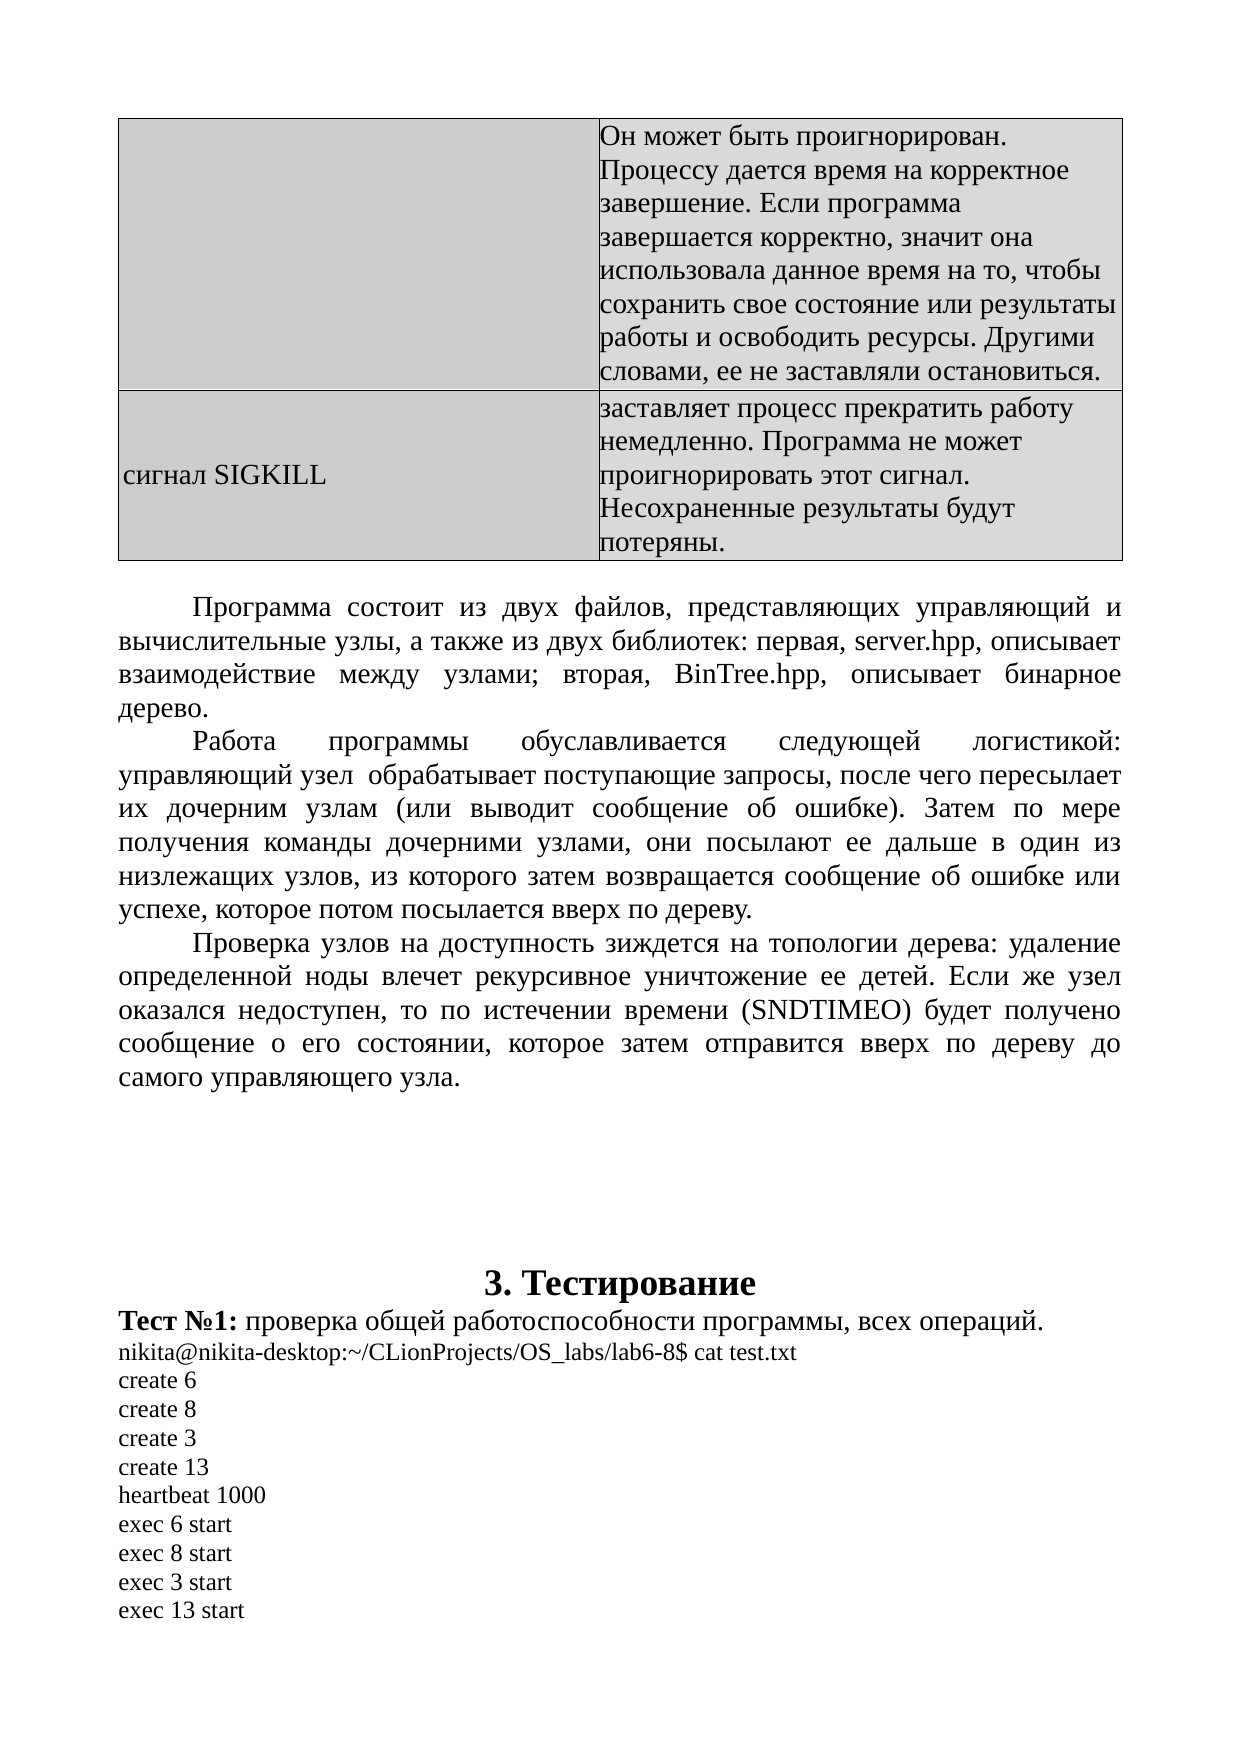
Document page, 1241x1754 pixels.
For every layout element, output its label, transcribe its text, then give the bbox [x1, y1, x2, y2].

table_cell сигнал SIGKILL [119, 391, 599, 560]
text nikita@nikita-desktop:~/CLionProjects/OS_labs/lab6-8$ cat test.txt [118, 1337, 1122, 1366]
text Проверка узлов на доступность зиждется на топологии дерева: удаление определенной ноды влечет рекурсивное уничтожение ее детей. Если же узел оказался недоступен, то по истечении времени (SNDTIMEO) будет получено сообщение о его состоянии, которое затем отправится вверх по дереву до самого управляющего узла. [118, 925, 1122, 1092]
text create 6 [118, 1366, 1122, 1394]
text create 8 [118, 1394, 1122, 1423]
table_cell заставляет процесс прекратить работу немедленно. Программа не может проигнорировать этот сигнал. Несохраненные результаты будут потеряны. [600, 391, 1122, 560]
text exec 8 start [118, 1538, 1122, 1567]
text 3. Тестирование [118, 1260, 1122, 1303]
text create 3 [118, 1423, 1122, 1452]
text exec 3 start [118, 1567, 1122, 1596]
table_cell Он может быть проигнорирован. Процессу дается время на корректное завершение. Если программа завершается корректно, значит она использовала данное время на то, чтобы сохранить свое состояние или результаты работы и освободить ресурсы. Другими словами, ее не заставляли остановиться. [600, 119, 1122, 389]
text exec 13 start [118, 1596, 1122, 1624]
text heartbeat 1000 [118, 1481, 1122, 1509]
text Тест №1: проверка общей работоспособности программы, всех операций. [118, 1303, 1122, 1337]
text exec 6 start [118, 1509, 1122, 1538]
text create 13 [118, 1452, 1122, 1481]
table_cell [119, 119, 599, 389]
text Программа состоит из двух файлов, представляющих управляющий и вычислительные узлы, а также из двух библиотек: первая, server.hpp, описывает взаимодействие между узлами; вторая, BinTree.hpp, описывает бинарное дерево. [118, 589, 1122, 723]
text Работа программы обуславливается следующей логистикой: управляющий узел обрабатывает поступающие запросы, после чего пересылает их дочерним узлам (или выводит сообщение об ошибке). Затем по мере получения команды дочерними узлами, они посылают ее дальше в один из низлежащих узлов, из которого затем возвращается сообщение об ошибке или успехе, которое потом посылается вверх по дереву. [118, 723, 1122, 925]
